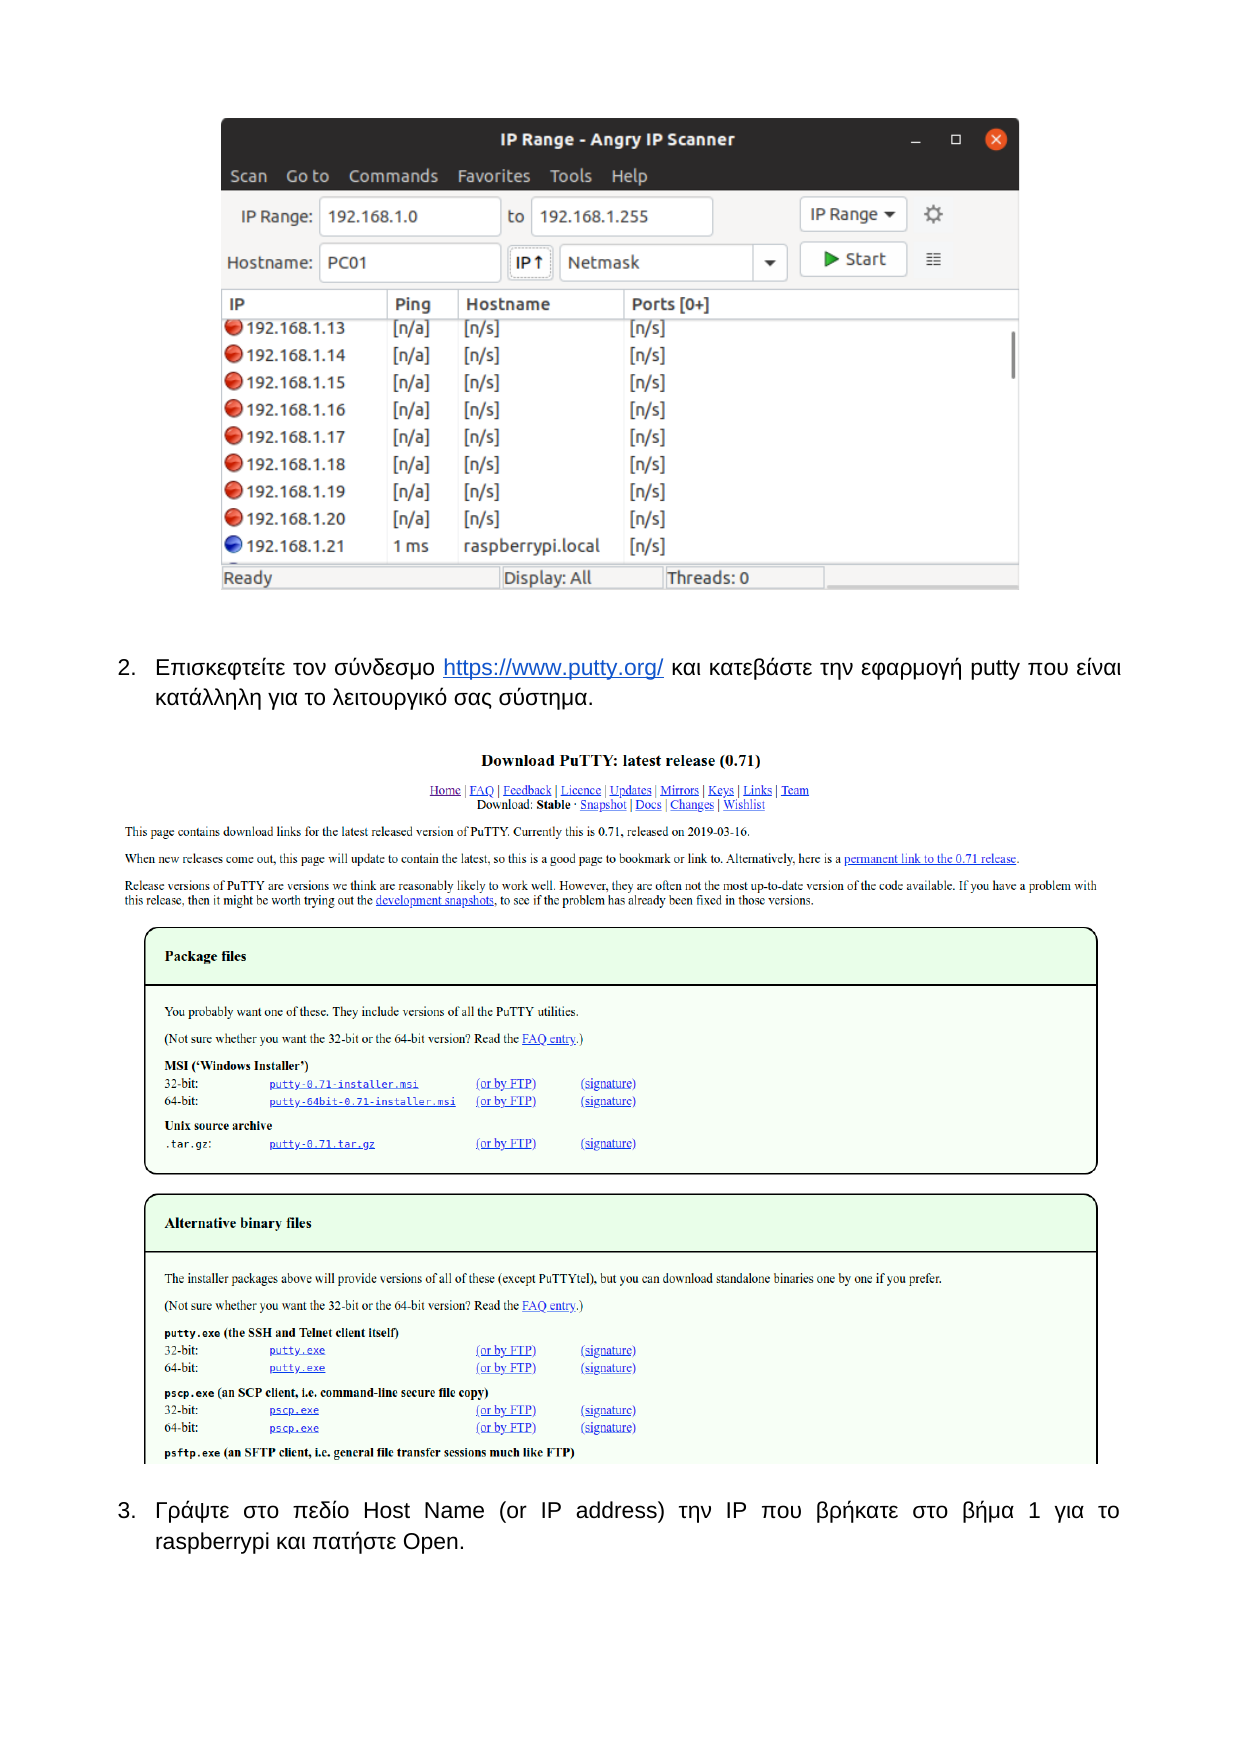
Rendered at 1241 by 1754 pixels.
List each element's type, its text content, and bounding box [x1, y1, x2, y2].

picture [118, 744, 1123, 1464]
picture [221, 118, 1020, 590]
list Επισκεφτείτε τον σύνδεσμο https://www.putty.org/ και κατεβάστε την εφαρμογή putty που είναι κατάλληλη για το λειτουργικό σας σύστημα. [117, 654, 1122, 711]
list Γράψτε στο πεδίο Host Name (or IP address) την IP που βρήκατε στο βήμα 1 για το raspberrypi και πατήστε Open. [117, 1497, 1122, 1554]
